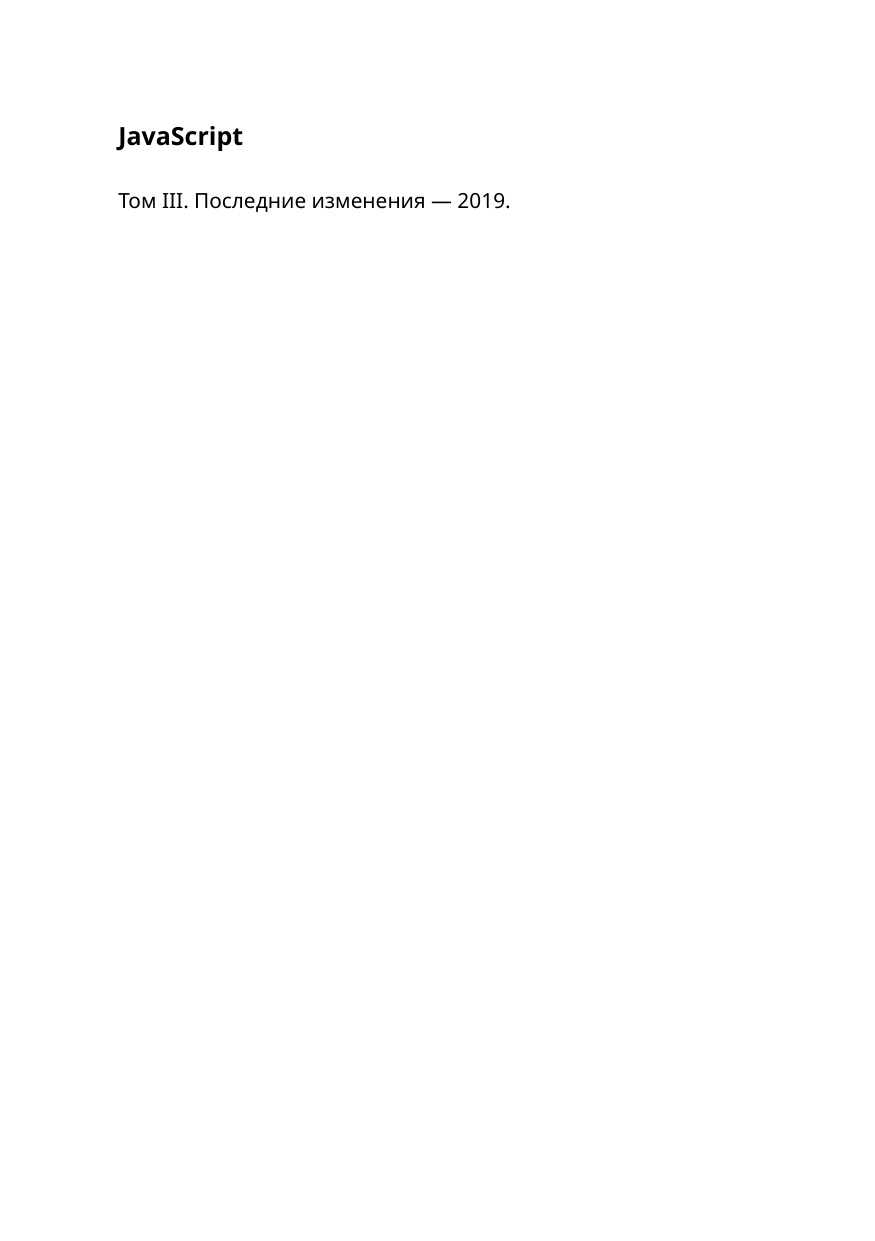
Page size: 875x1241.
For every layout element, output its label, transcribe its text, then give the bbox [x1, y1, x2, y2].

text Том III. Последние изменения — 2019. [118, 186, 756, 215]
text JavaScript [118, 118, 756, 152]
